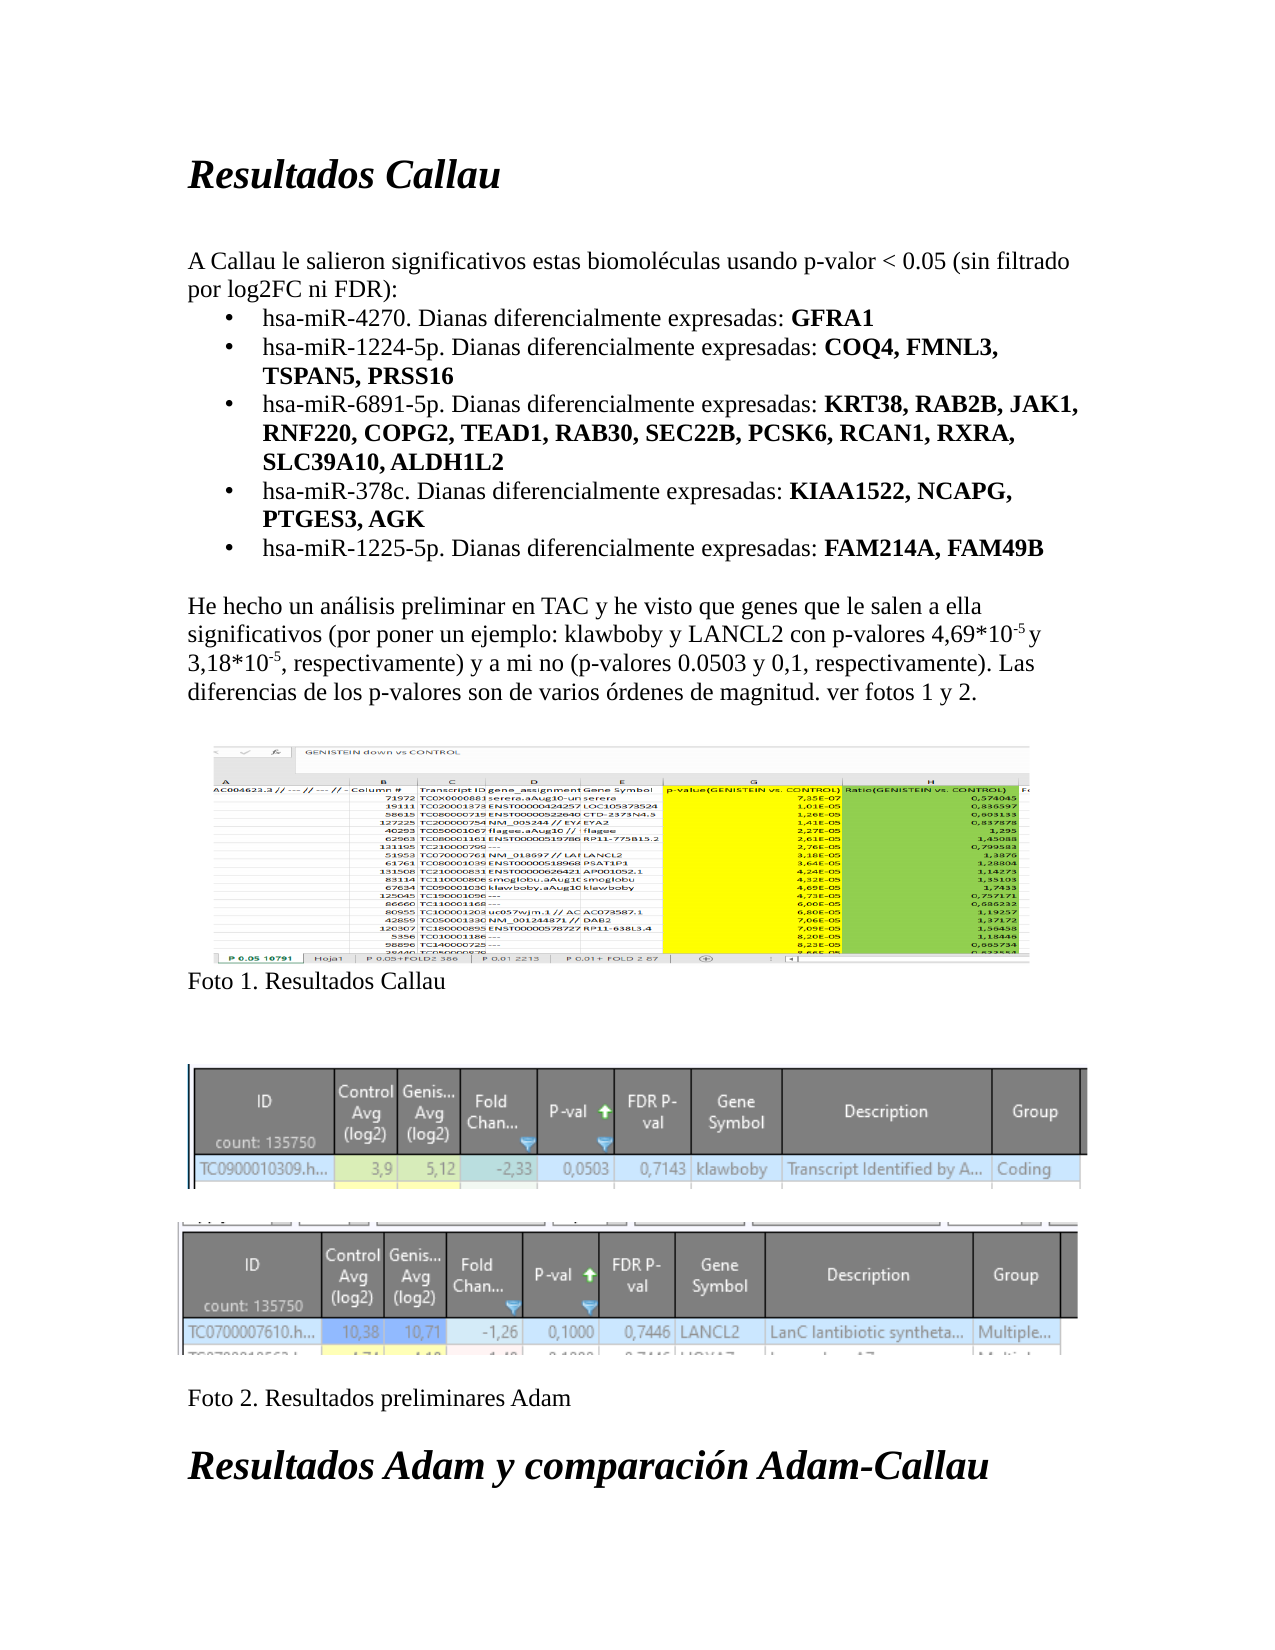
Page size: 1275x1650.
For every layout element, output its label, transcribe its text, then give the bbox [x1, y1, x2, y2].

text Foto 2. Resultados preliminares Adam [187, 1383, 1087, 1412]
text A Callau le salieron significativos estas biomoléculas usando p-valor < 0.05 (sin filtrado por log2FC ni FDR): [187, 246, 1087, 303]
text Foto 1. Resultados Callau [187, 734, 1087, 995]
text Resultados Callau [187, 150, 1087, 198]
picture [177, 1222, 1078, 1355]
list hsa-miR-6891-5p. Dianas diferencialmente expresadas: KRT38, RAB2B, JAK1, RNF220, COPG2, TEAD1, RAB30, SEC22B, PCSK6, RCAN1, RXRA, SLC39A10, ALDH1L2 [225, 389, 1087, 476]
list hsa-miR-1224-5p. Dianas diferencialmente expresadas: COQ4, FMNL3, TSPAN5, PRSS16 [225, 332, 1087, 389]
list hsa-miR-378c. Dianas diferencialmente expresadas: KIAA1522, NCAPG, PTGES3, AGK [225, 476, 1087, 533]
list hsa-miR-4270. Dianas diferencialmente expresadas: GFRA1 [225, 303, 1087, 332]
text He hecho un análisis preliminar en TAC y he visto que genes que le salen a ella significativos (por poner un ejemplo: klawboby y LANCL2 con p-valores 4,69*10-5 y 3,18*10-5, respectivamente) y a mi no (p-valores 0.0503 y 0,1, respectivamente). Las diferencias de los p-valores son de varios órdenes de magnitud. ver fotos 1 y 2. [187, 591, 1087, 706]
picture [213, 743, 1030, 966]
picture [190, 1064, 1088, 1189]
list hsa-miR-1225-5p. Dianas diferencialmente expresadas: FAM214A, FAM49B [225, 533, 1087, 562]
text Resultados Adam y comparación Adam-Callau [187, 1440, 1087, 1488]
